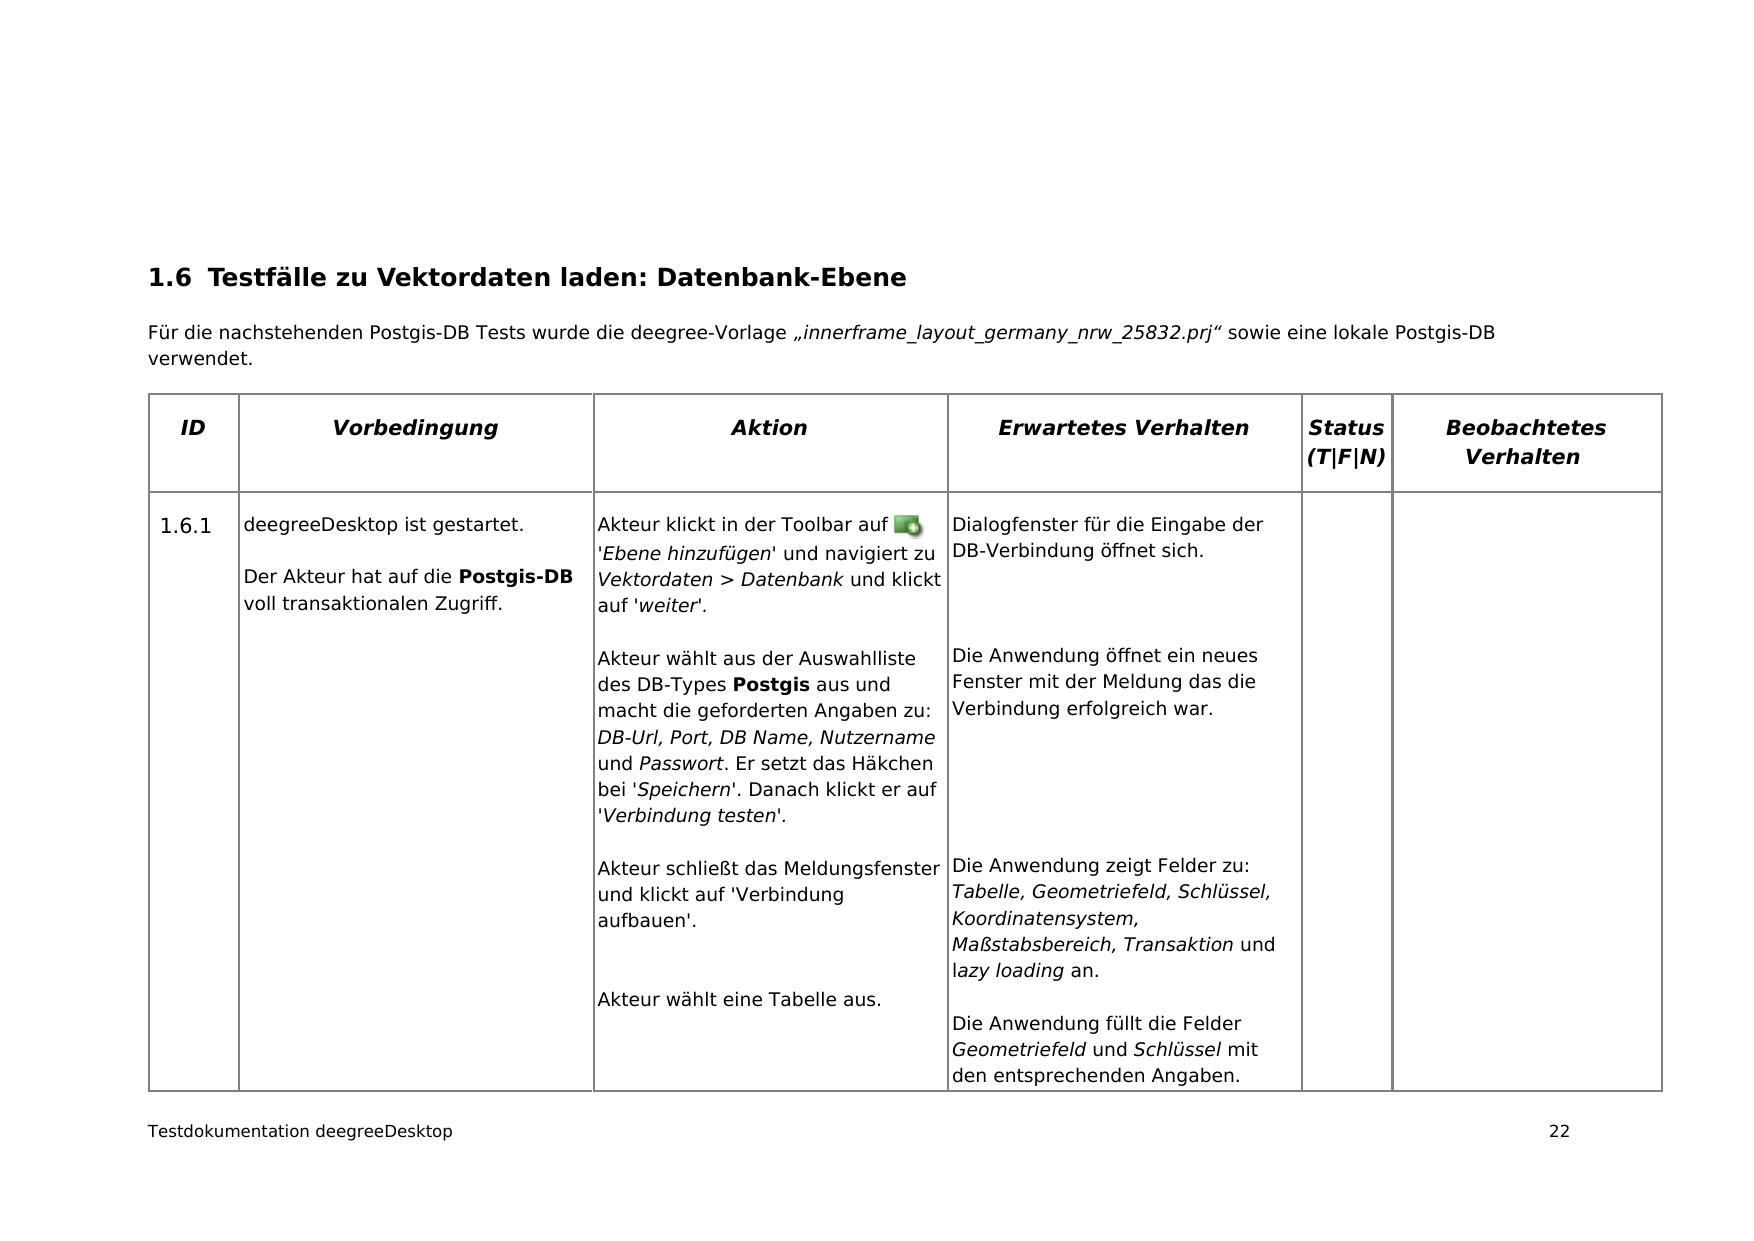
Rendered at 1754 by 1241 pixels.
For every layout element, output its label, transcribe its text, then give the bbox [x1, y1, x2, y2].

subtitle Für die nachstehenden Postgis-DB Tests wurde die deegree-Vorlage „innerframe_layout_germany_nrw_25832.prj“ sowie eine lokale Postgis-DB verwendet. [148, 322, 1606, 370]
table_header Vorbedingung [240, 395, 592, 491]
table_cell Dialogfenster für die Eingabe der DB-Verbindung öffnet sich. Die Anwendung öffnet ein neues Fenster mit der Meldung das die Verbindung erfolgreich war. Die Anwendung zeigt Felder zu: Tabelle, Geometriefeld, Schlüssel, Koordinatensystem, Maßstabsbereich, Transaktion und lazy loading an. Die Anwendung füllt die Felder Geometriefeld und Schlüssel mit den entsprechenden Angaben. [949, 493, 1301, 1090]
table_header Erwartetes Verhalten [949, 395, 1301, 491]
table_cell [150, 493, 238, 1090]
table_cell [1303, 493, 1391, 1090]
table_cell Akteur klickt in der Toolbar auf 'Ebene hinzufügen' und navigiert zu Vektordaten > Datenbank und klickt auf 'weiter'. Akteur wählt aus der Auswahlliste des DB-Types Postgis aus und macht die geforderten Angaben zu: DB-Url, Port, DB Name, Nutzername und Passwort. Er setzt das Häkchen bei 'Speichern'. Danach klickt er auf 'Verbindung testen'. Akteur schließt das Meldungsfenster und klickt auf 'Verbindung aufbauen'. Akteur wählt eine Tabelle aus. [595, 493, 947, 1090]
table_cell deegreeDesktop ist gestartet. Der Akteur hat auf die Postgis-DB voll transaktionalen Zugriff. [240, 493, 592, 1090]
subtitle Testfälle zu Vektordaten laden: Datenbank-Ebene [148, 263, 1606, 292]
table_header Aktion [595, 395, 947, 491]
table_header ID [150, 395, 238, 491]
table_cell [1394, 493, 1661, 1090]
table_header Beobachtetes Verhalten [1394, 395, 1661, 491]
table_header Status (T|F|N) [1303, 395, 1391, 491]
picture [893, 515, 924, 539]
